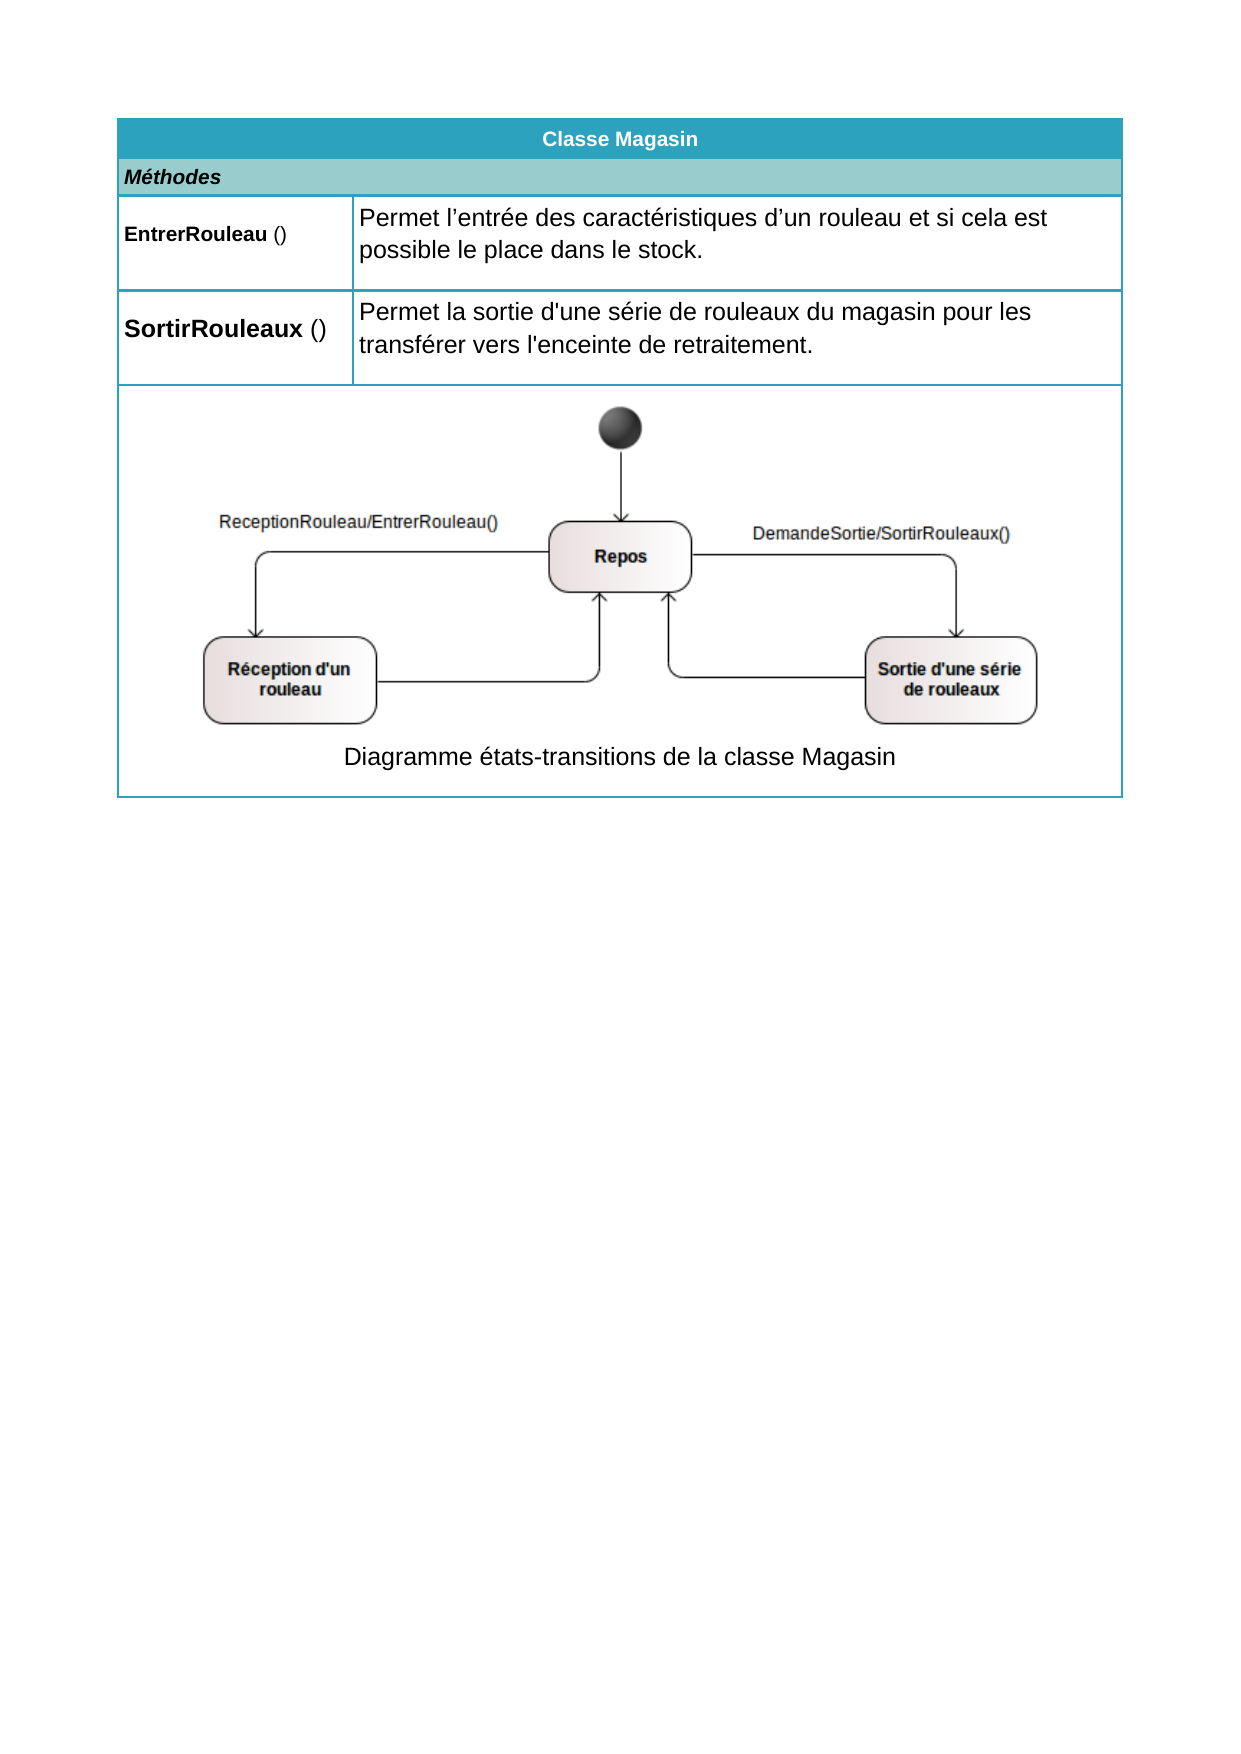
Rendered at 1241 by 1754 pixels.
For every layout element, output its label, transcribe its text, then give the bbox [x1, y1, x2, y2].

table_cell EntrerRouleau () [119, 197, 352, 289]
table_cell Permet la sortie d'une série de rouleaux du magasin pour les transférer vers l'enceinte de retraitement. [354, 292, 1121, 383]
table_header Classe Magasin [119, 121, 1121, 156]
table_cell Méthodes [119, 159, 1121, 194]
picture [189, 391, 1052, 739]
table_cell SortirRouleaux () [119, 292, 352, 383]
table_cell Diagramme états-transitions de la classe Magasin [119, 386, 1121, 796]
table_cell Permet l’entrée des caractéristiques d’un rouleau et si cela est possible le place dans le stock. [354, 197, 1121, 289]
